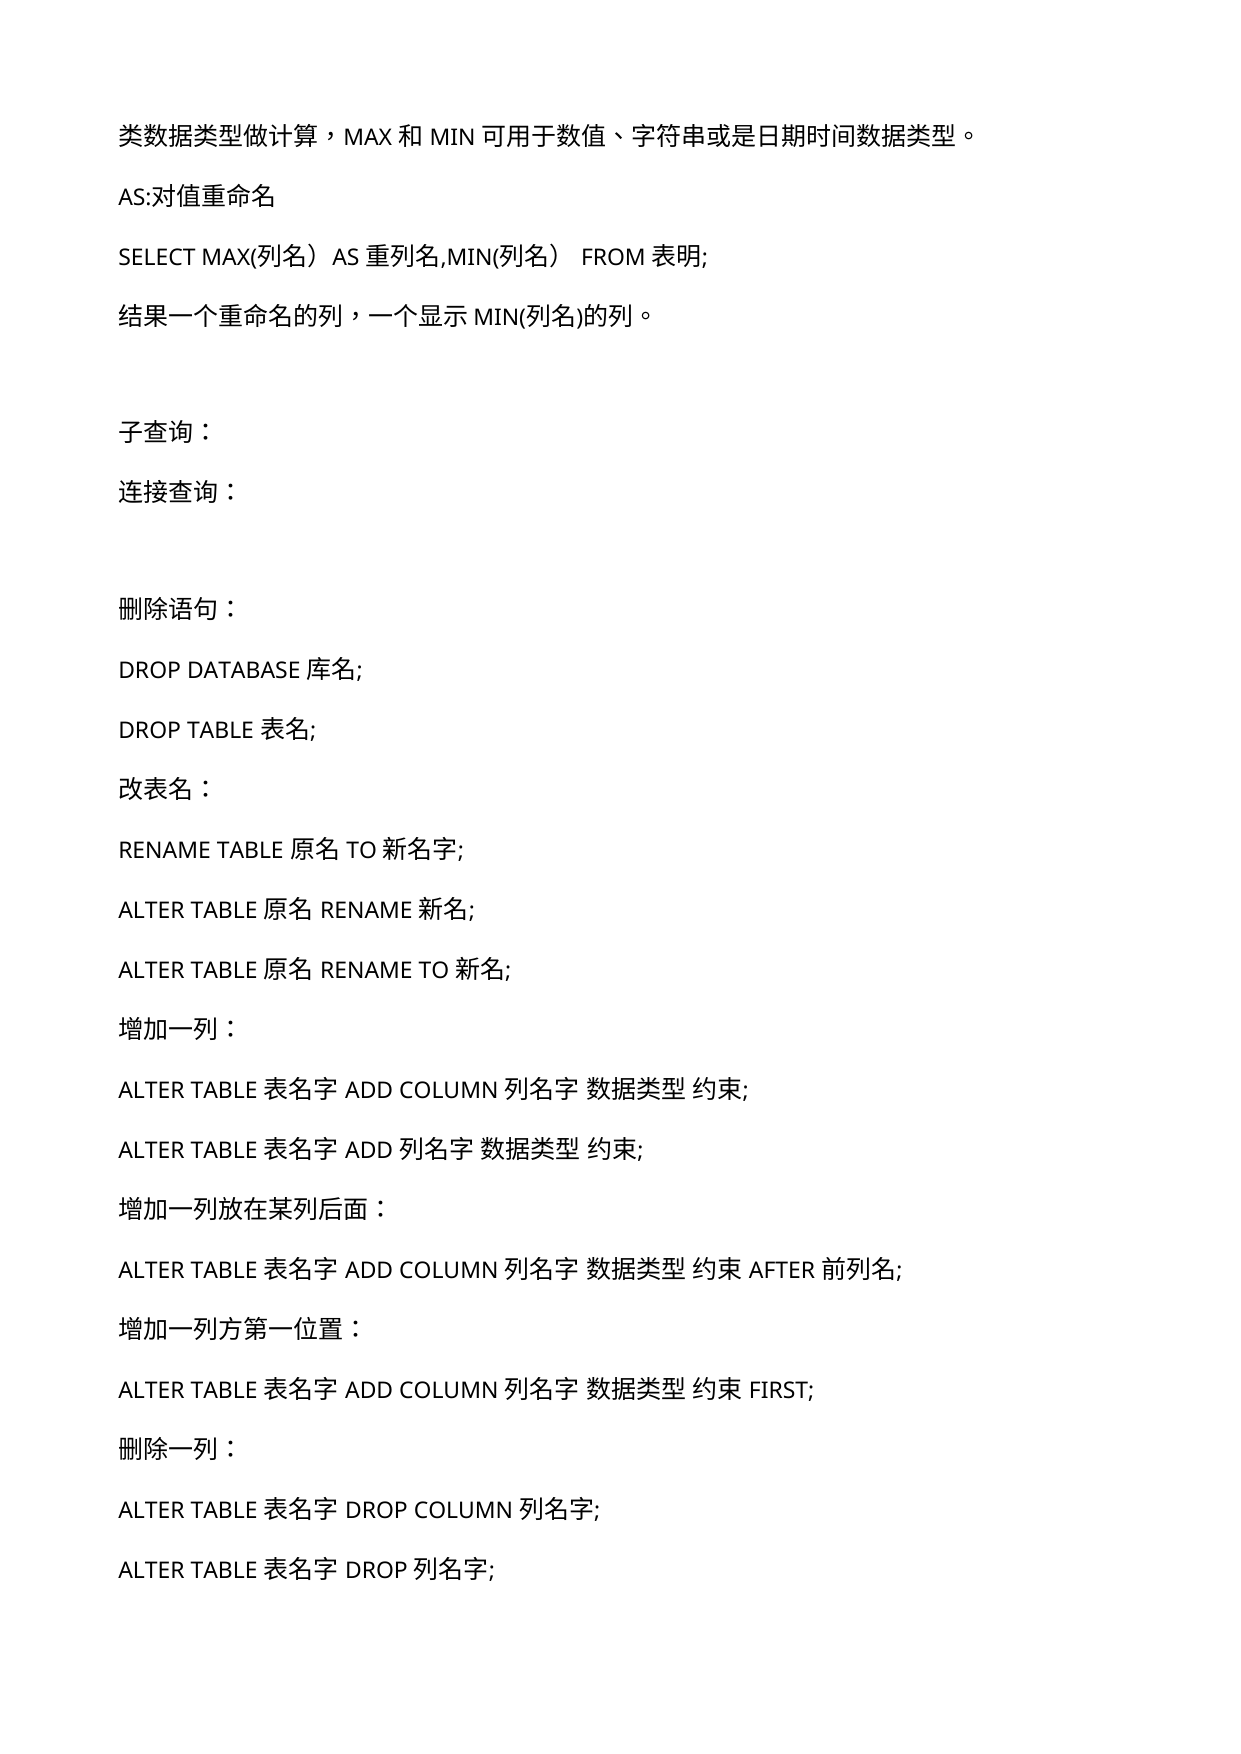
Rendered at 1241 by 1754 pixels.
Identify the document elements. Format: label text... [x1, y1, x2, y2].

text 增加一列放在某列后面： [118, 1192, 1122, 1226]
text 删除一列： [118, 1432, 1122, 1466]
text SELECT MAX(列名）AS 重列名,MIN(列名） FROM 表明; [118, 238, 1122, 272]
text ALTER TABLE 表名字 DROP 列名字; [118, 1552, 1122, 1586]
text 结果一个重命名的列，一个显示MIN(列名)的列。 [118, 298, 1122, 332]
text ALTER TABLE 表名字 ADD 列名字 数据类型 约束; [118, 1132, 1122, 1166]
text ALTER TABLE 表名字 DROP COLUMN 列名字; [118, 1492, 1122, 1526]
text ALTER TABLE 原名 RENAME 新名; [118, 892, 1122, 926]
text 增加一列方第一位置： [118, 1312, 1122, 1346]
text 类数据类型做计算，MAX 和 MIN 可用于数值、字符串或是日期时间数据类型。 [118, 118, 1122, 152]
text ALTER TABLE 原名 RENAME TO 新名; [118, 952, 1122, 986]
text 增加一列： [118, 1012, 1122, 1046]
text AS:对值重命名 [118, 178, 1122, 212]
text RENAME TABLE 原名 TO 新名字; [118, 832, 1122, 866]
text DROP TABLE 表名; [118, 712, 1122, 746]
text DROP DATABASE 库名; [118, 652, 1122, 686]
text ALTER TABLE 表名字 ADD COLUMN 列名字 数据类型 约束; [118, 1072, 1122, 1106]
text 连接查询： [118, 475, 1122, 509]
text 子查询： [118, 415, 1122, 449]
text 改表名： [118, 772, 1122, 806]
text 删除语句： [118, 592, 1122, 626]
text ALTER TABLE 表名字 ADD COLUMN 列名字 数据类型 约束 FIRST; [118, 1372, 1122, 1406]
text ALTER TABLE 表名字 ADD COLUMN 列名字 数据类型 约束 AFTER 前列名; [118, 1252, 1122, 1286]
